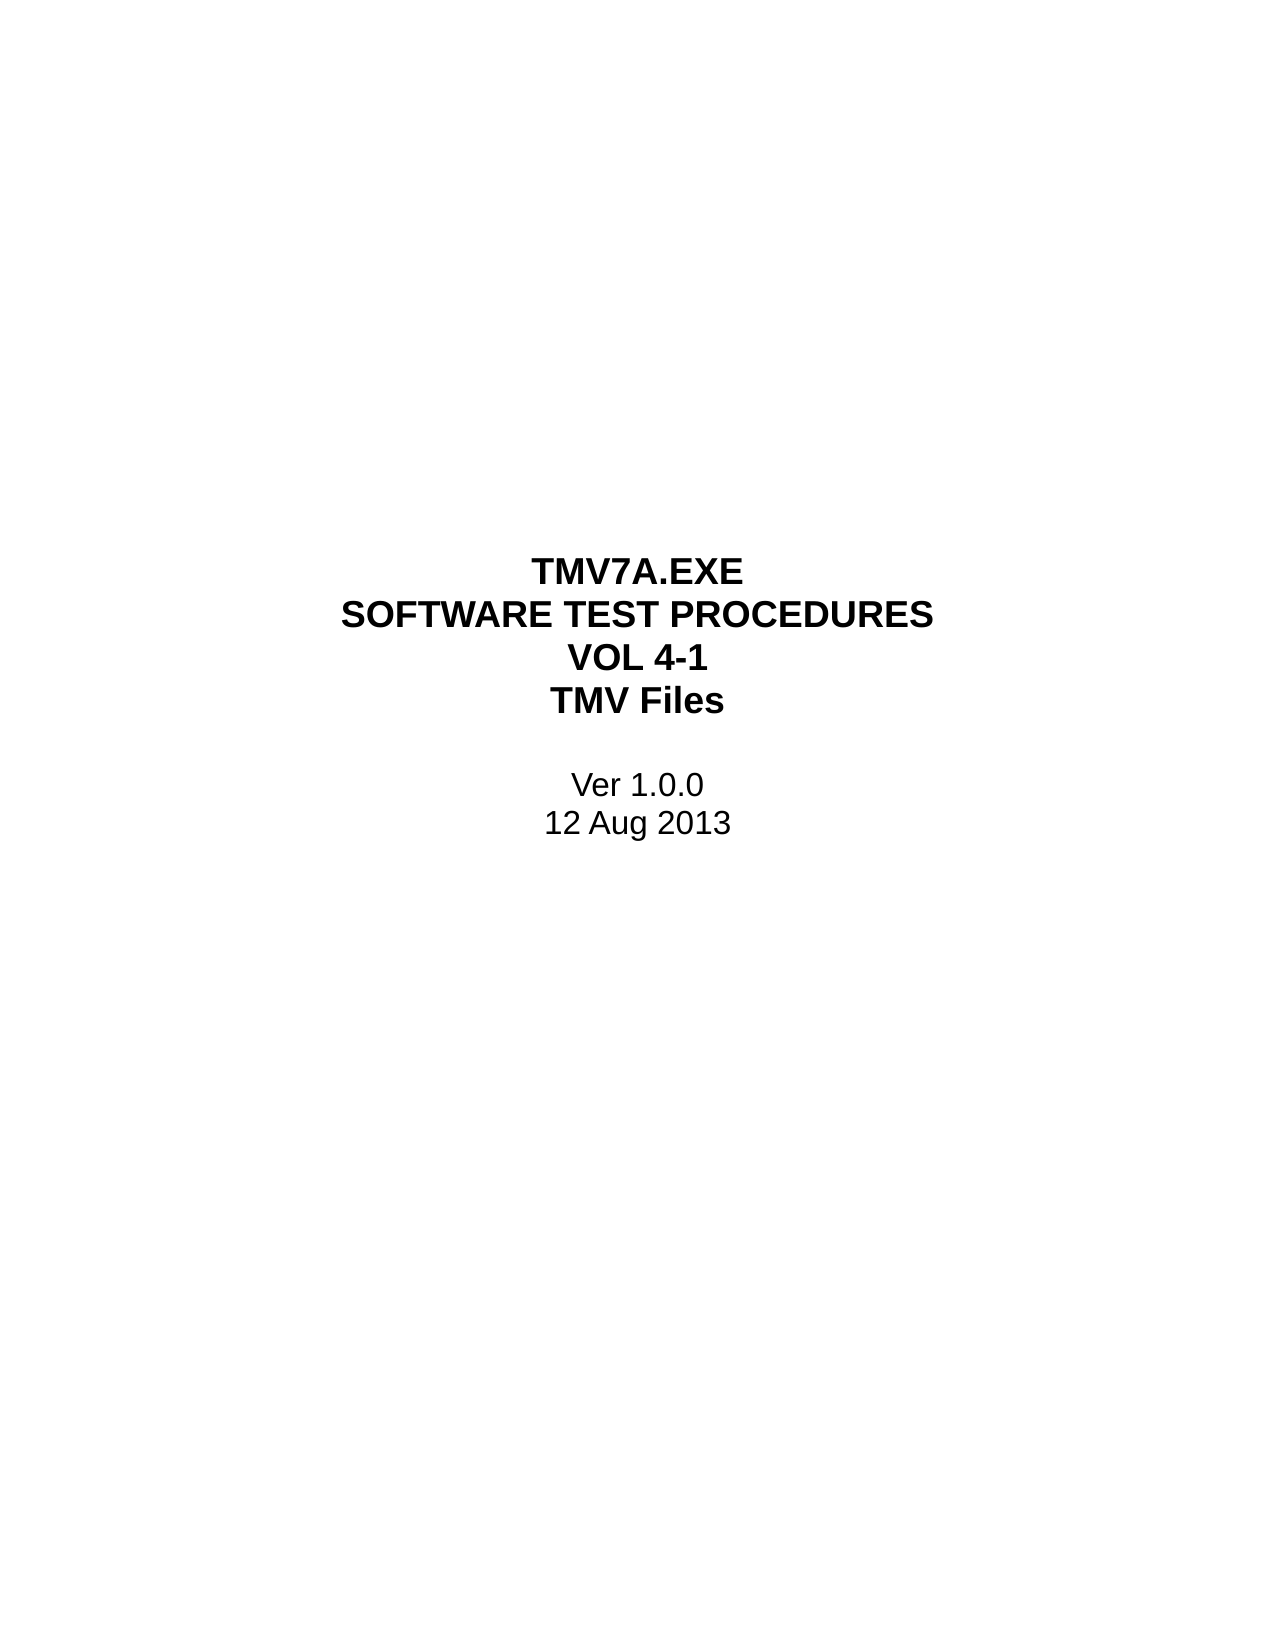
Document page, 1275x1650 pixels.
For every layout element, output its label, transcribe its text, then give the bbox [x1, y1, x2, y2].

text 12 Aug 2013 [118, 803, 1157, 842]
text TMV7A.EXE [118, 549, 1157, 592]
text Ver 1.0.0 [118, 765, 1157, 803]
text VOL 4-1 [118, 636, 1157, 679]
text TMV Files [118, 679, 1157, 722]
text SOFTWARE TEST PROCEDURES [118, 592, 1157, 636]
